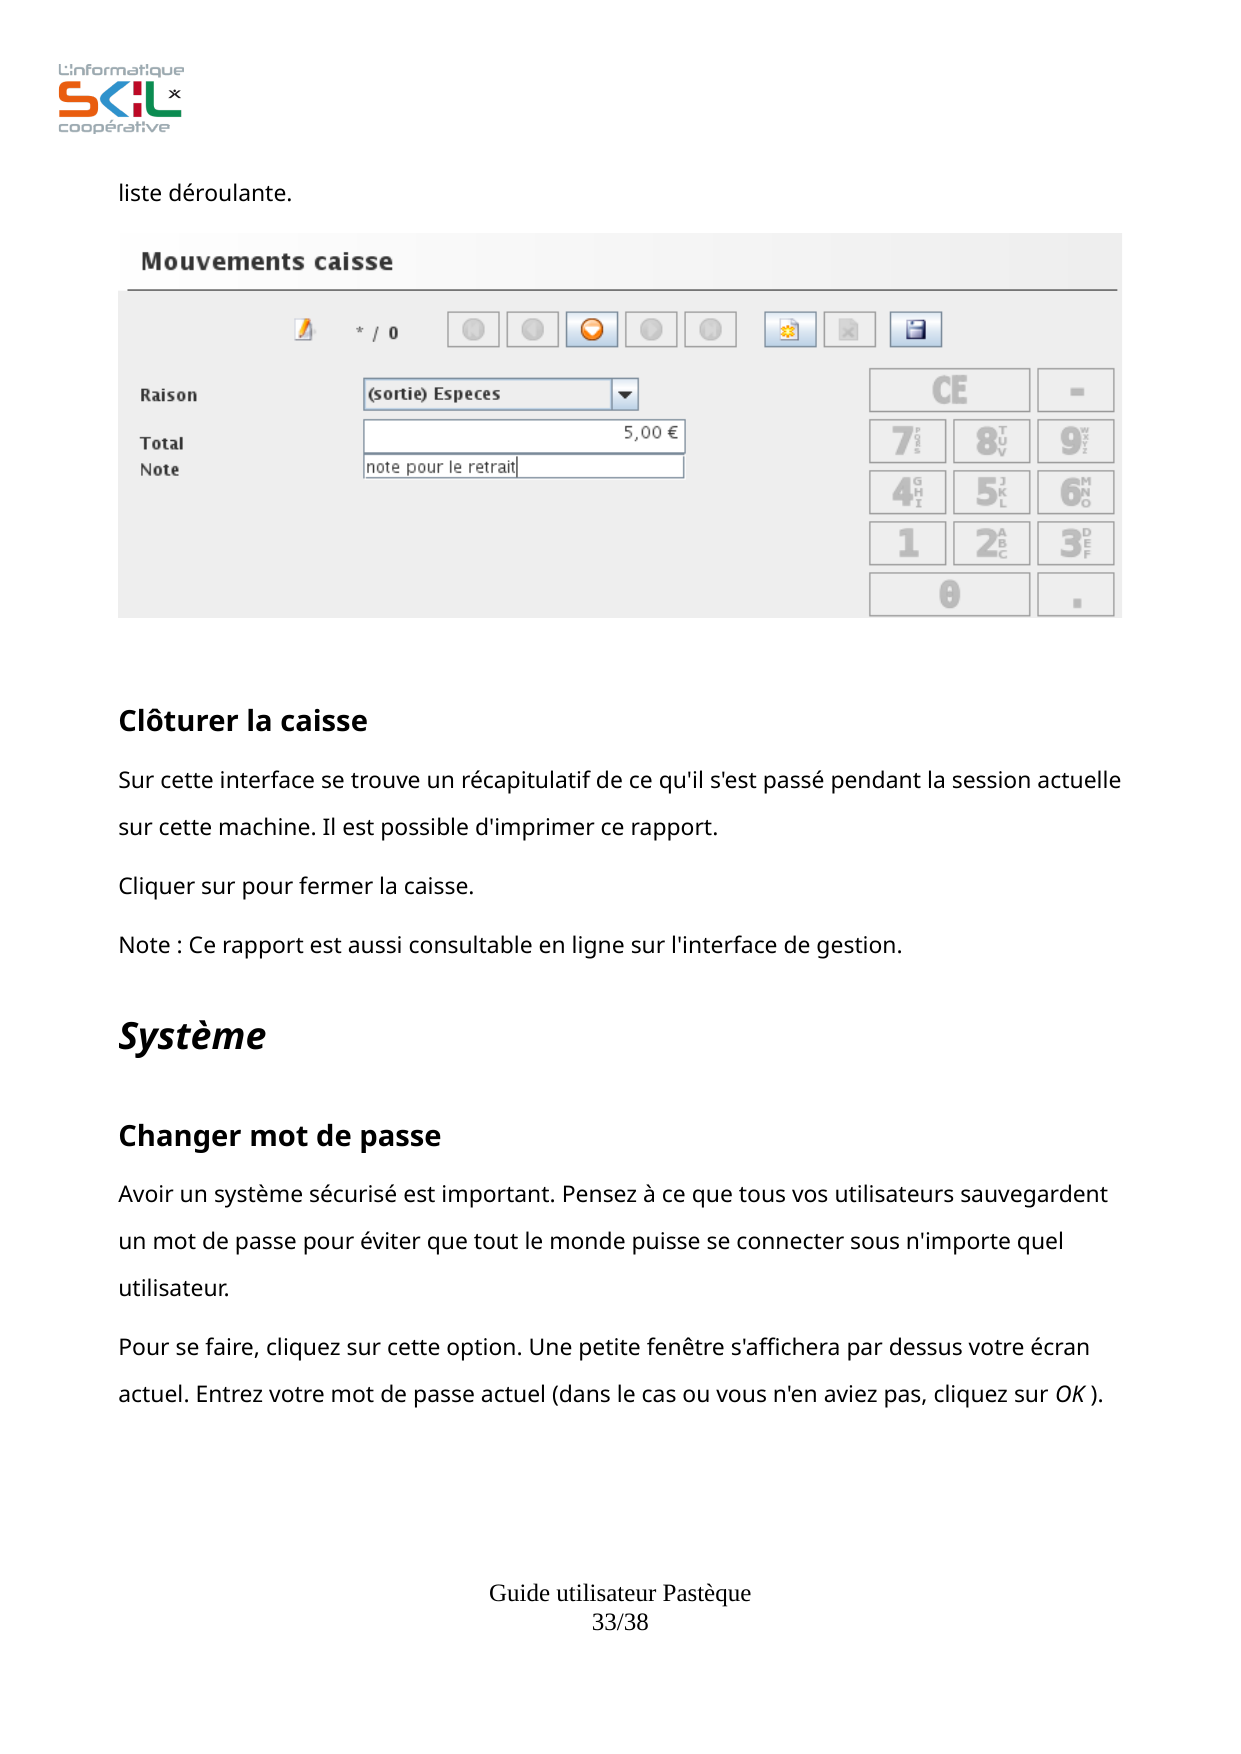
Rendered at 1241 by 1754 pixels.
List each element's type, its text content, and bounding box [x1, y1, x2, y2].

picture [118, 233, 1123, 618]
subtitle Changer mot de passe [118, 1115, 1122, 1154]
text Cliquer sur pour fermer la caisse. [118, 870, 1122, 901]
picture [58, 64, 184, 134]
text Sur cette interface se trouve un récapitulatif de ce qu'il s'est passé pendant la session actuelle sur cette machine. Il est possible d'imprimer ce rapport. [118, 764, 1122, 842]
text liste déroulante. [118, 177, 1122, 208]
subtitle Système [118, 1009, 1122, 1061]
text Avoir un système sécurisé est important. Pensez à ce que tous vos utilisateurs sauvegardent un mot de passe pour éviter que tout le monde puisse se connecter sous n'importe quel utilisateur. [118, 1178, 1122, 1303]
text Note : Ce rapport est aussi consultable en ligne sur l'interface de gestion. [118, 929, 1122, 961]
subtitle Clôturer la caisse [118, 701, 1122, 740]
text Pour se faire, cliquez sur cette option. Une petite fenêtre s'affichera par dessus votre écran actuel. Entrez votre mot de passe actuel (dans le cas ou vous n'en aviez pas, cliquez sur OK ). [118, 1331, 1122, 1409]
